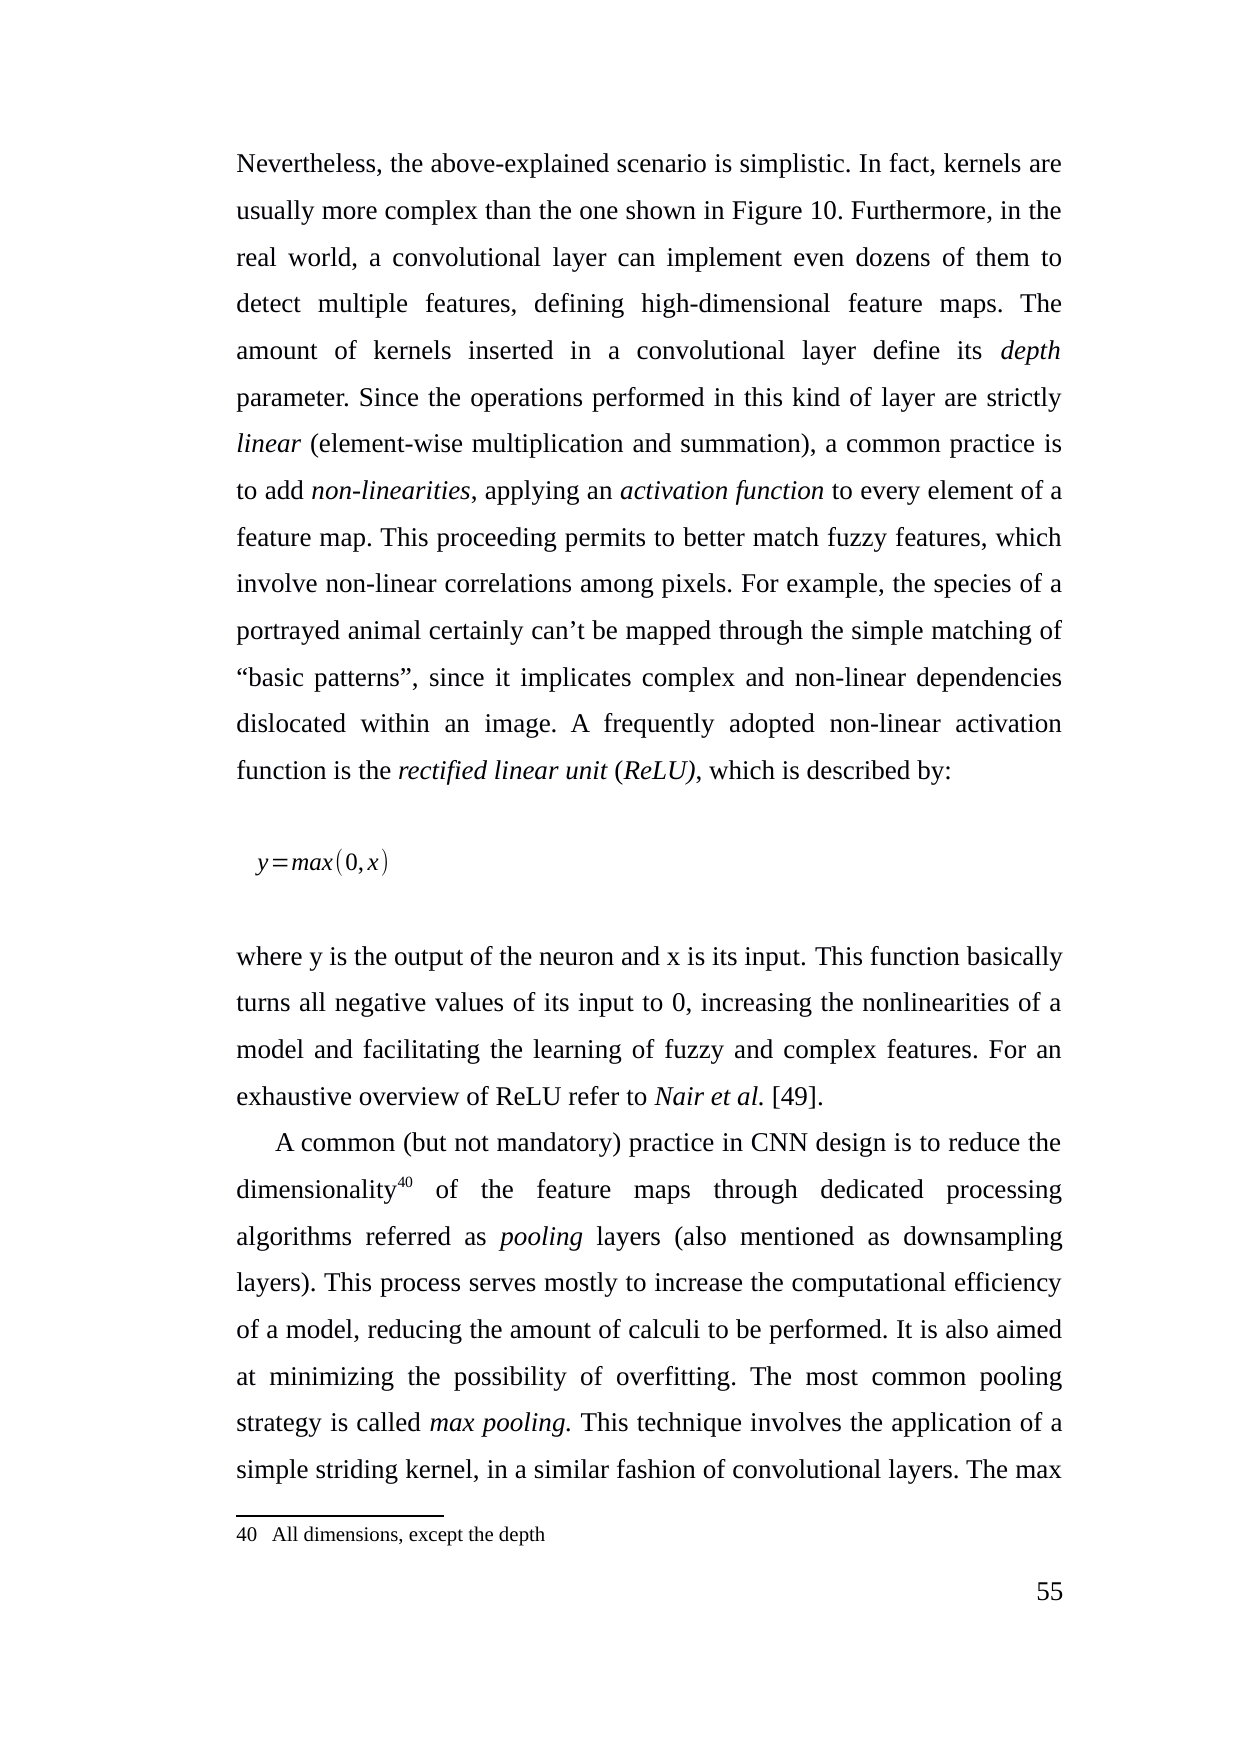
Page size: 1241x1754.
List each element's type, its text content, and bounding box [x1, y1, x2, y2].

text where y is the output of the neuron and x is its input. This function basically turns all negative values of its input to 0, increasing the nonlinearities of a model and facilitating the learning of fuzzy and complex features. For an exhaustive overview of ReLU refer to Nair et al. [49]. [236, 940, 1063, 1111]
text A common (but not mandatory) practice in CNN design is to reduce the dimensionality of the feature maps through dedicated processing algorithms referred as pooling layers (also mentioned as downsampling layers). This process serves mostly to increase the computational efficiency of a model, reducing the amount of calculi to be performed. It is also aimed at minimizing the possibility of overfitting. The most common pooling strategy is called max pooling. This technique involves the application of a simple striding kernel, in a similar fashion of convolutional layers. The max [236, 1126, 1063, 1484]
text All dimensions, except the depth [236, 1522, 1063, 1546]
text Nevertheless, the above-explained scenario is simplistic. In fact, kernels are usually more complex than the one shown in Figure 10. Furthermore, in the real world, a convolutional layer can implement even dozens of them to detect multiple features, defining high-dimensional feature maps. The amount of kernels inserted in a convolutional layer define its depth parameter. Since the operations performed in this kind of layer are strictly linear (element-wise multiplication and summation), a common practice is to add non-linearities, applying an activation function to every element of a feature map. This proceeding permits to better match fuzzy features, which involve non-linear correlations among pixels. For example, the species of a portrayed animal certainly can’t be mapped through the simple matching of “basic patterns”, since it implicates complex and non-linear dependencies dislocated within an image. A frequently adopted non-linear activation function is the rectified linear unit (ReLU), which is described by: [236, 148, 1063, 785]
